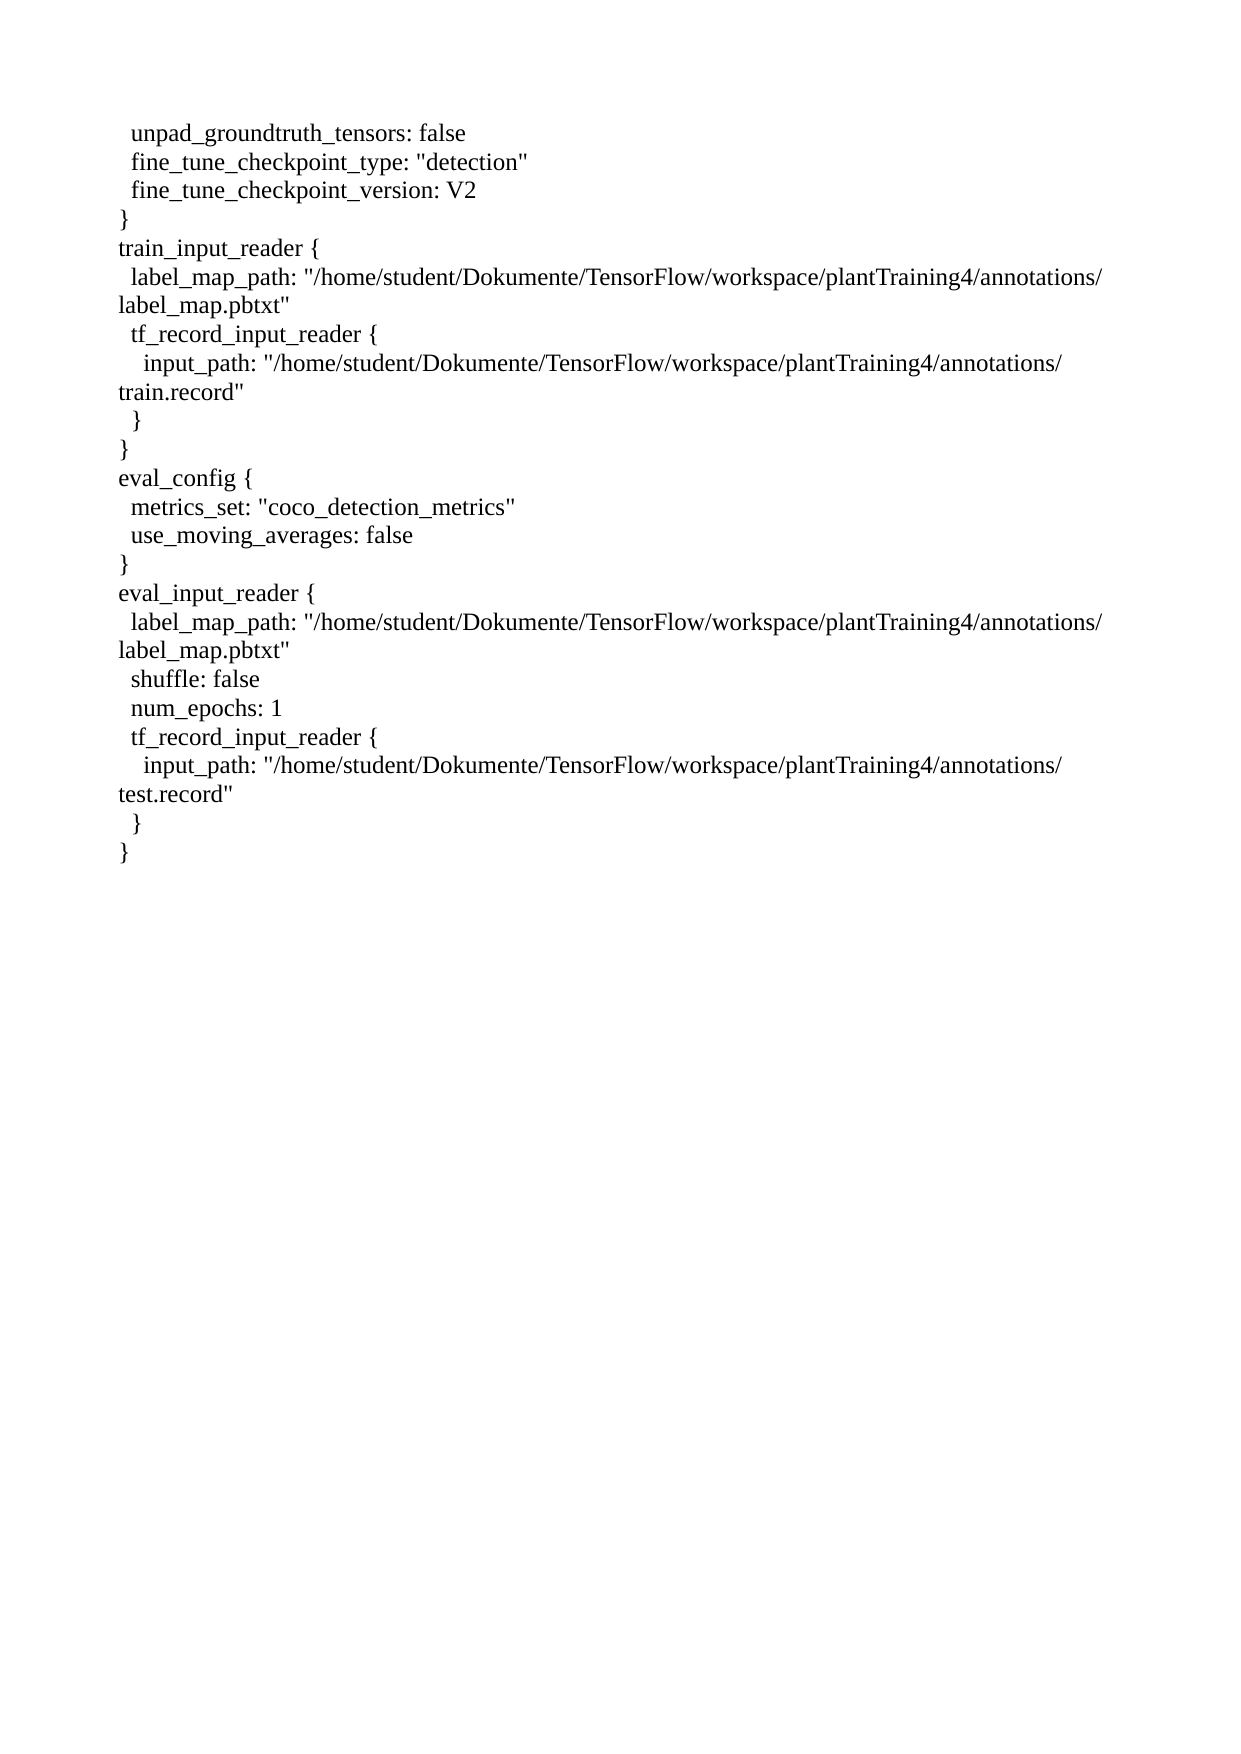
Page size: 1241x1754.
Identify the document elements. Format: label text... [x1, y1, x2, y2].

text fine_tune_checkpoint_version: V2 [118, 176, 1122, 204]
text metrics_set: "coco_detection_metrics" [118, 492, 1122, 521]
text shuffle: false [118, 664, 1122, 693]
text } [118, 434, 1122, 463]
text } [118, 406, 1122, 434]
text } [118, 808, 1122, 837]
text } [118, 204, 1122, 233]
text input_path: "/home/student/Dokumente/TensorFlow/workspace/plantTraining4/annotations/train.record" [118, 348, 1122, 406]
text label_map_path: "/home/student/Dokumente/TensorFlow/workspace/plantTraining4/annotations/label_map.pbtxt" [118, 262, 1122, 319]
text } [118, 837, 1122, 866]
text num_epochs: 1 [118, 693, 1122, 722]
text eval_input_reader { [118, 578, 1122, 607]
text tf_record_input_reader { [118, 319, 1122, 348]
text eval_config { [118, 463, 1122, 492]
text fine_tune_checkpoint_type: "detection" [118, 147, 1122, 176]
text unpad_groundtruth_tensors: false [118, 118, 1122, 147]
text } [118, 549, 1122, 578]
text use_moving_averages: false [118, 521, 1122, 549]
text train_input_reader { [118, 233, 1122, 262]
text tf_record_input_reader { [118, 722, 1122, 751]
text label_map_path: "/home/student/Dokumente/TensorFlow/workspace/plantTraining4/annotations/label_map.pbtxt" [118, 607, 1122, 664]
text input_path: "/home/student/Dokumente/TensorFlow/workspace/plantTraining4/annotations/test.record" [118, 751, 1122, 808]
